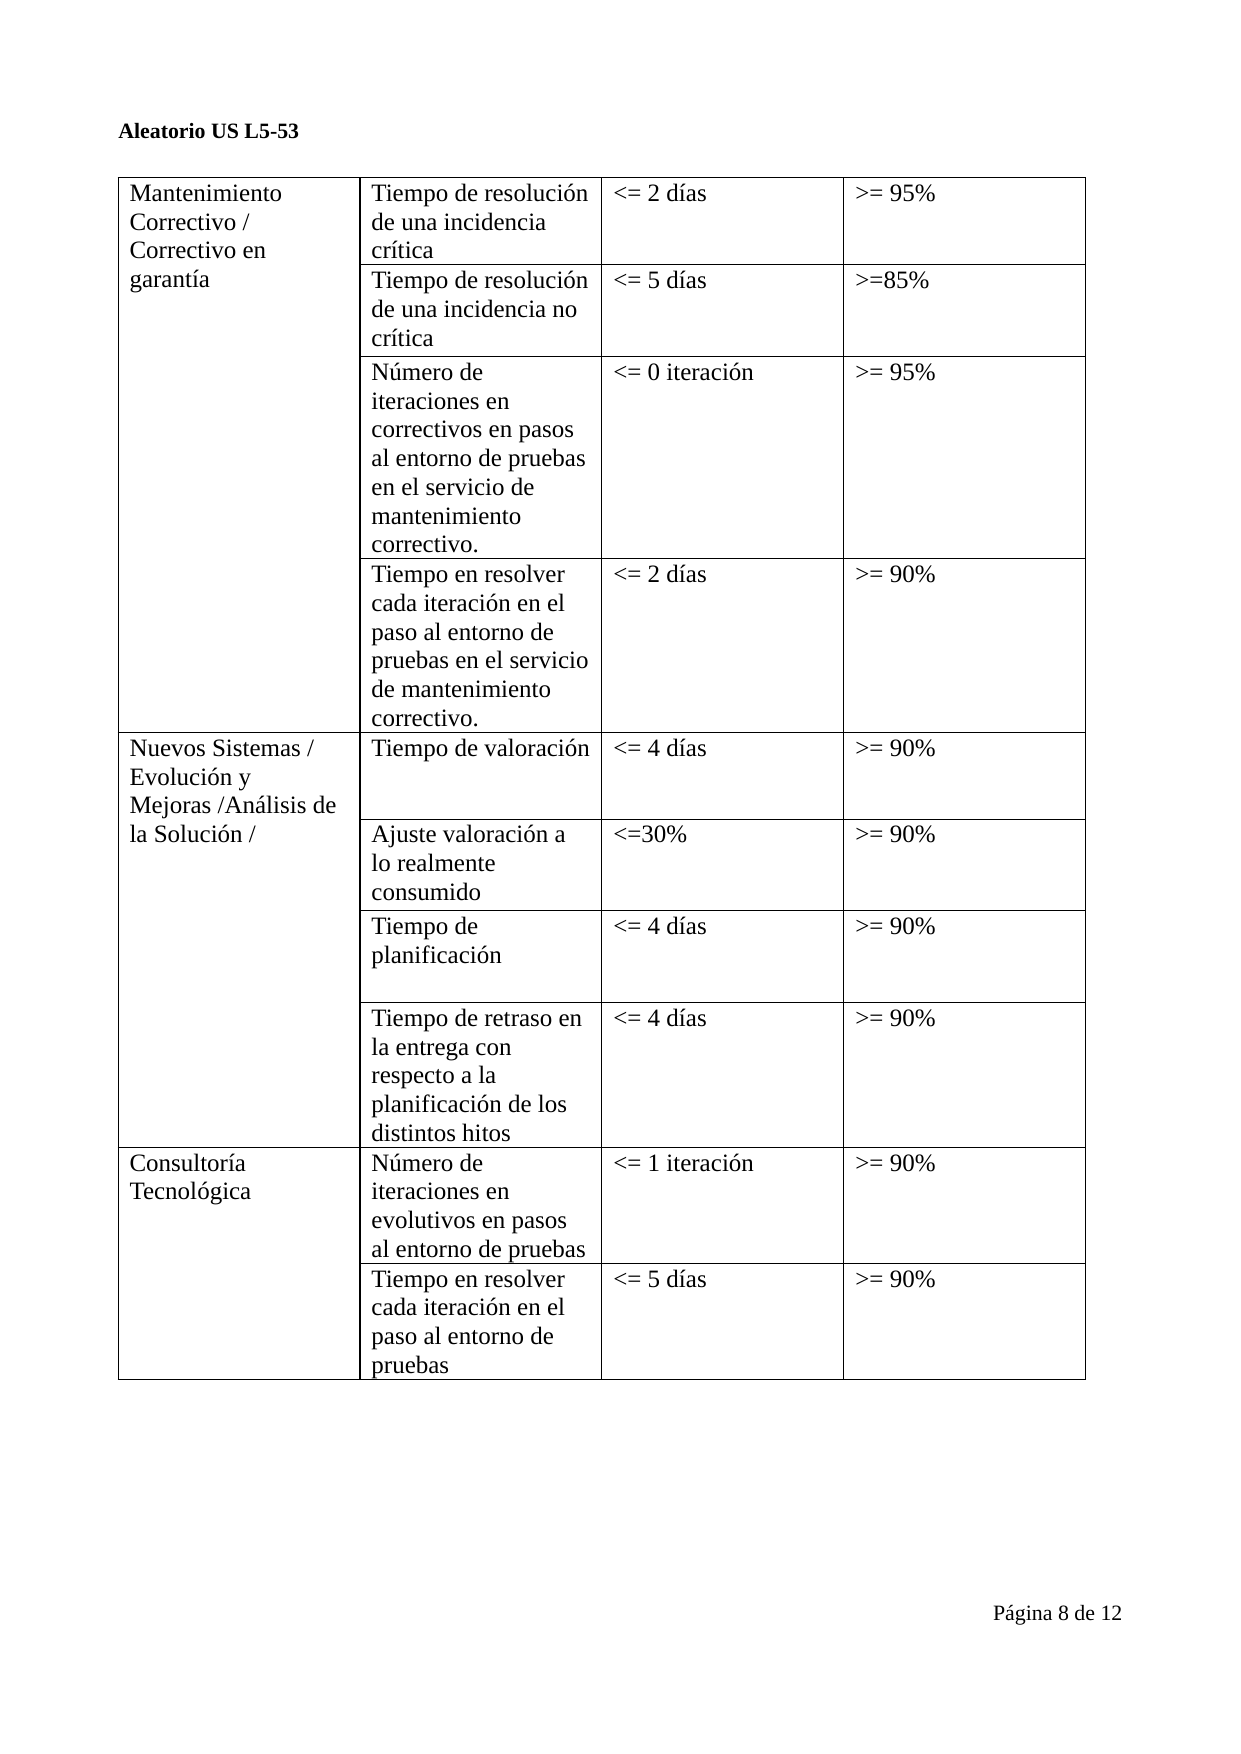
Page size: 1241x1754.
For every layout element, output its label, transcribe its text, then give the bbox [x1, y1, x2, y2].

table_header Tiempo de resolución de una incidencia crítica [361, 178, 601, 264]
table_cell >= 90% [844, 733, 1085, 818]
table_cell >= 90% [844, 911, 1085, 1002]
table_cell >= 95% [844, 357, 1085, 558]
table_cell Número de iteraciones en correctivos en pasos al entorno de pruebas en el servicio de mantenimiento correctivo. [361, 357, 601, 558]
table_cell >=85% [844, 265, 1085, 356]
table_cell <= 4 días [602, 911, 843, 1002]
table_cell Tiempo de valoración [361, 733, 601, 818]
table_cell <= 4 días [602, 733, 843, 818]
table_cell <= 0 iteración [602, 357, 843, 558]
table_cell Ajuste valoración a lo realmente consumido [361, 820, 601, 910]
table_cell Consultoría Tecnológica [119, 1148, 359, 1379]
table_cell <= 5 días [602, 265, 843, 356]
table_cell Tiempo de retraso en la entrega con respecto a la planificación de los distintos hitos [361, 1003, 601, 1147]
table_cell <= 5 días [602, 1264, 843, 1379]
table_cell Tiempo en resolver cada iteración en el paso al entorno de pruebas [361, 1264, 601, 1379]
table_header >= 95% [844, 178, 1085, 264]
table_cell Tiempo de planificación [361, 911, 601, 1002]
table_cell Tiempo de resolución de una incidencia no crítica [361, 265, 601, 356]
table_cell >= 90% [844, 1264, 1085, 1379]
table_cell >= 90% [844, 1003, 1085, 1147]
table_header <= 2 días [602, 178, 843, 264]
table_cell <= 2 días [602, 559, 843, 732]
table_cell <= 4 días [602, 1003, 843, 1147]
table_cell <= 1 iteración [602, 1148, 843, 1263]
table_header Mantenimiento Correctivo / Correctivo en garantía [119, 178, 359, 732]
table_cell >= 90% [844, 559, 1085, 732]
table_cell Número de iteraciones en evolutivos en pasos al entorno de pruebas [361, 1148, 601, 1263]
table_cell <=30% [602, 820, 843, 910]
table_cell >= 90% [844, 820, 1085, 910]
table_cell Nuevos Sistemas / Evolución y Mejoras /Análisis de la Solución / [119, 733, 359, 1147]
table_cell >= 90% [844, 1148, 1085, 1263]
table_cell Tiempo en resolver cada iteración en el paso al entorno de pruebas en el servicio de mantenimiento correctivo. [361, 559, 601, 732]
